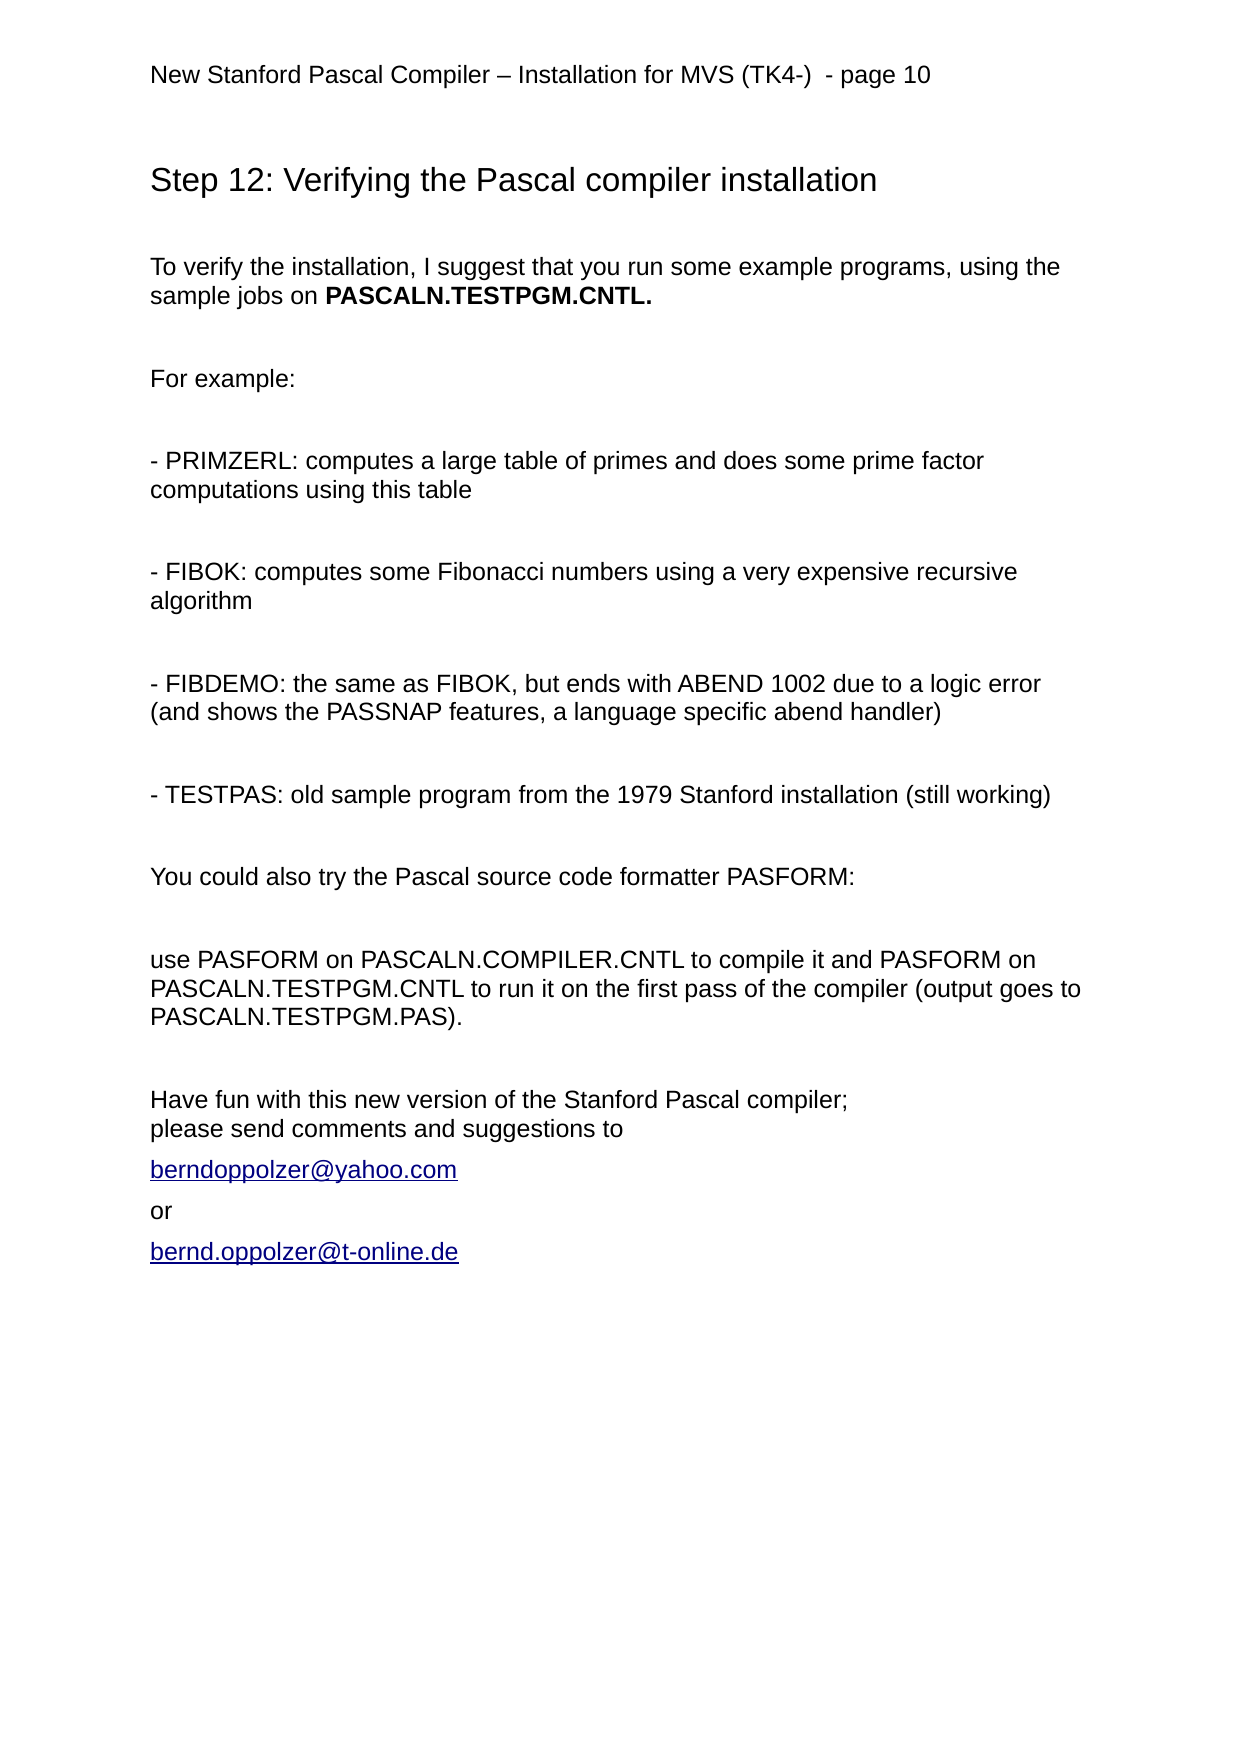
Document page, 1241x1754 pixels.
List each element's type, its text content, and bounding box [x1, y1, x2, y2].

text use PASFORM on PASCALN.COMPILER.CNTL to compile it and PASFORM on PASCALN.TESTPGM.CNTL to run it on the first pass of the compiler (output goes to PASCALN.TESTPGM.PAS). [150, 945, 1090, 1031]
text Have fun with this new version of the Stanford Pascal compiler; please send comments and suggestions to [150, 1085, 1090, 1142]
text For example: [150, 363, 1090, 392]
text - FIBOK: computes some Fibonacci numbers using a very expensive recursive algorithm [150, 557, 1090, 615]
text To verify the installation, I suggest that you run some example programs, using the sample jobs on PASCALN.TESTPGM.CNTL. [150, 252, 1090, 310]
text or [150, 1196, 1090, 1225]
text - TESTPAS: old sample program from the 1979 Stanford installation (still working) [150, 780, 1090, 808]
text - FIBDEMO: the same as FIBOK, but ends with ABEND 1002 due to a logic error (and shows the PASSNAP features, a language specific abend handler) [150, 668, 1090, 726]
text Step 12: Verifying the Pascal compiler installation [150, 160, 1090, 198]
text You could also try the Pascal source code formatter PASFORM: [150, 862, 1090, 891]
text bernd.oppolzer@t-online.de [150, 1237, 1090, 1266]
text - PRIMZERL: computes a large table of primes and does some prime factor computations using this table [150, 446, 1090, 503]
text berndoppolzer@yahoo.com [150, 1155, 1090, 1183]
